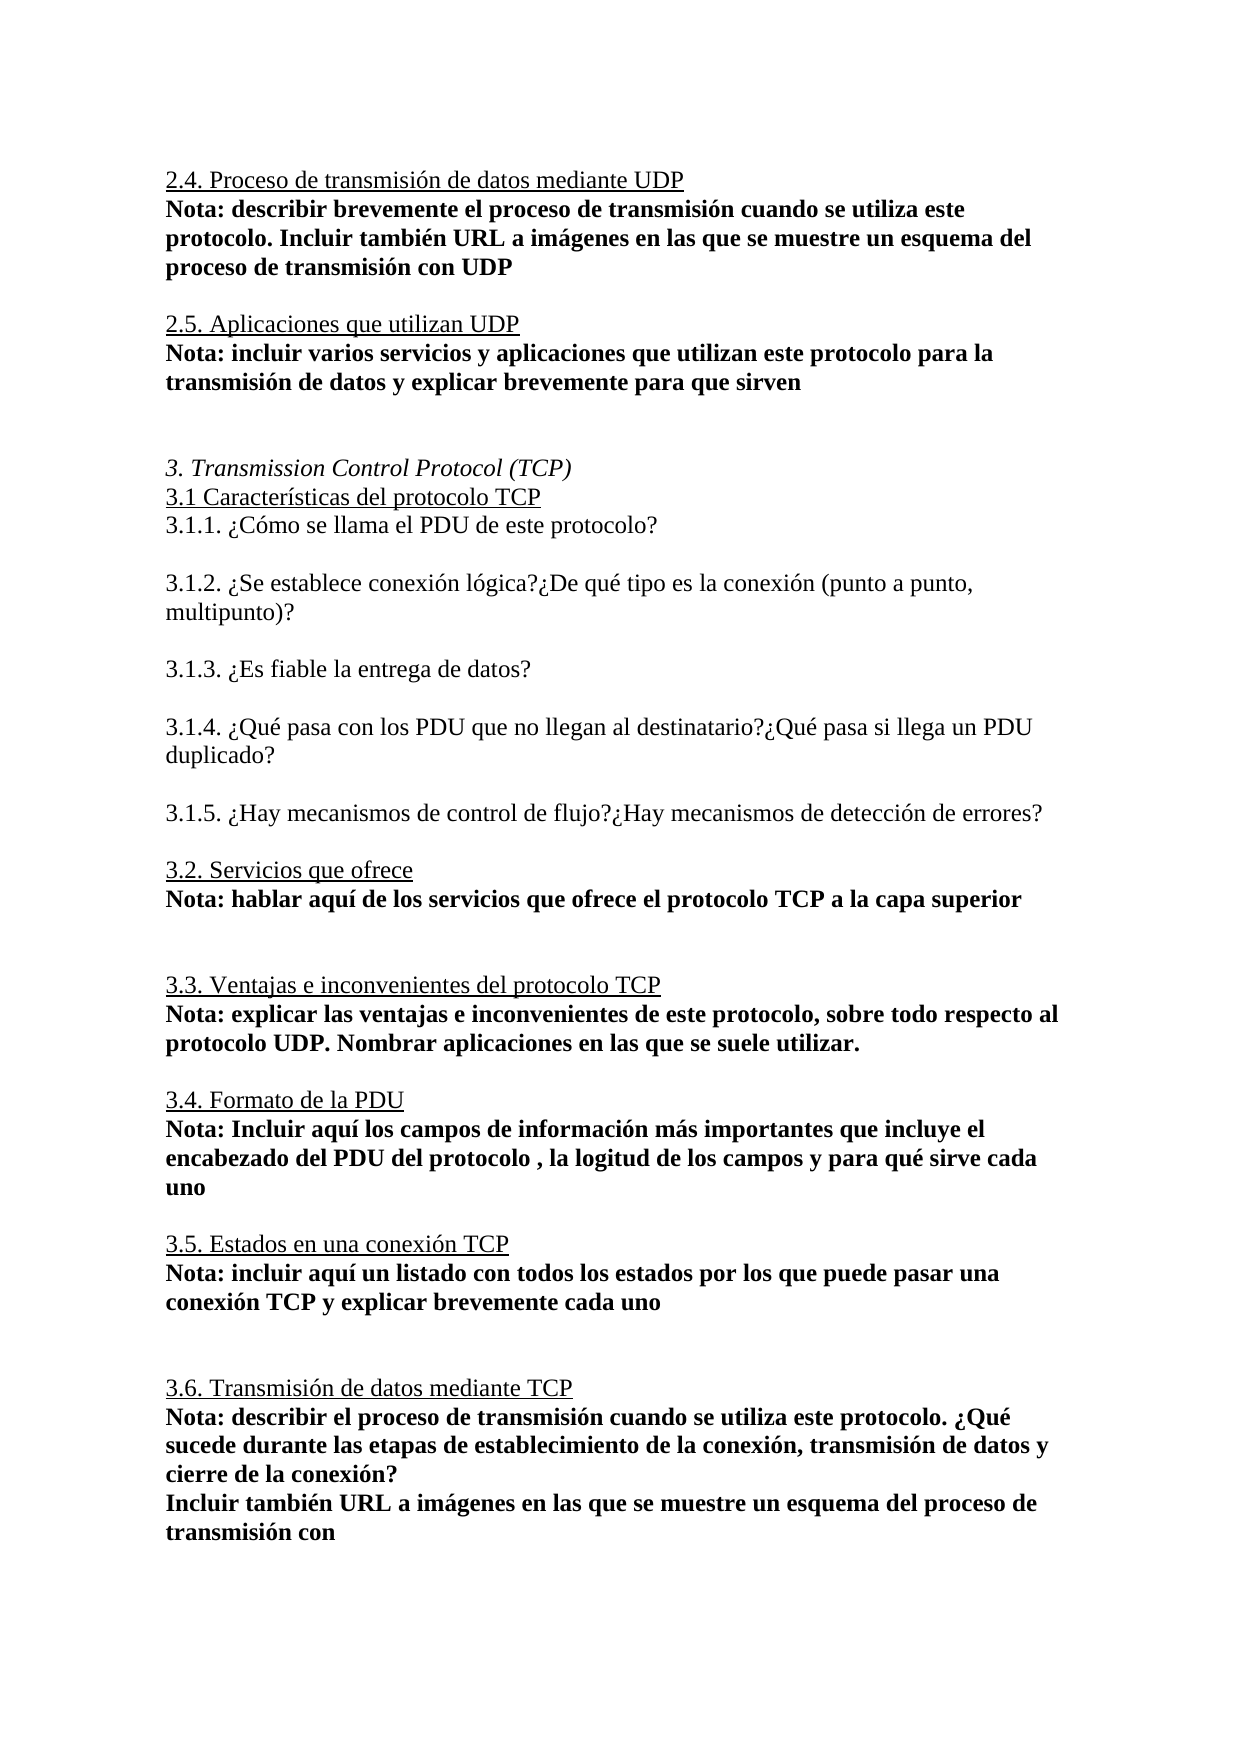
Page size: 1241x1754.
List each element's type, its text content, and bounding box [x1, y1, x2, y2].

text 2.4. Proceso de transmisión de datos mediante UDP Nota: describir brevemente el proceso de transmisión cuando se utiliza este protocolo. Incluir también URL a imágenes en las que se muestre un esquema del proceso de transmisión con UDP 2.5. Aplicaciones que utilizan UDP Nota: incluir varios servicios y aplicaciones que utilizan este protocolo para la transmisión de datos y explicar brevemente para que sirven 3. Transmission Control Protocol (TCP) 3.1 Características del protocolo TCP 3.1.1. ¿Cómo se llama el PDU de este protocolo? 3.1.2. ¿Se establece conexión lógica?¿De qué tipo es la conexión (punto a punto, multipunto)? 3.1.3. ¿Es fiable la entrega de datos? 3.1.4. ¿Qué pasa con los PDU que no llegan al destinatario?¿Qué pasa si llega un PDU duplicado? 3.1.5. ¿Hay mecanismos de control de flujo?¿Hay mecanismos de detección de errores? 3.2. Servicios que ofrece Nota: hablar aquí de los servicios que ofrece el protocolo TCP a la capa superior 3.3. Ventajas e inconvenientes del protocolo TCP Nota: explicar las ventajas e inconvenientes de este protocolo, sobre todo respecto al protocolo UDP. Nombrar aplicaciones en las que se suele utilizar. 3.4. Formato de la PDU Nota: Incluir aquí los campos de información más importantes que incluye el encabezado del PDU del protocolo , la logitud de los campos y para qué sirve cada uno 3.5. Estados en una conexión TCP Nota: incluir aquí un listado con todos los estados por los que puede pasar una conexión TCP y explicar brevemente cada uno 3.6. Transmisión de datos mediante TCP Nota: describir el proceso de transmisión cuando se utiliza este protocolo. ¿Qué sucede durante las etapas de establecimiento de la conexión, transmisión de datos y cierre de la conexión? Incluir también URL a imágenes en las que se muestre un esquema del proceso de transmisión con [165, 165, 1075, 1574]
